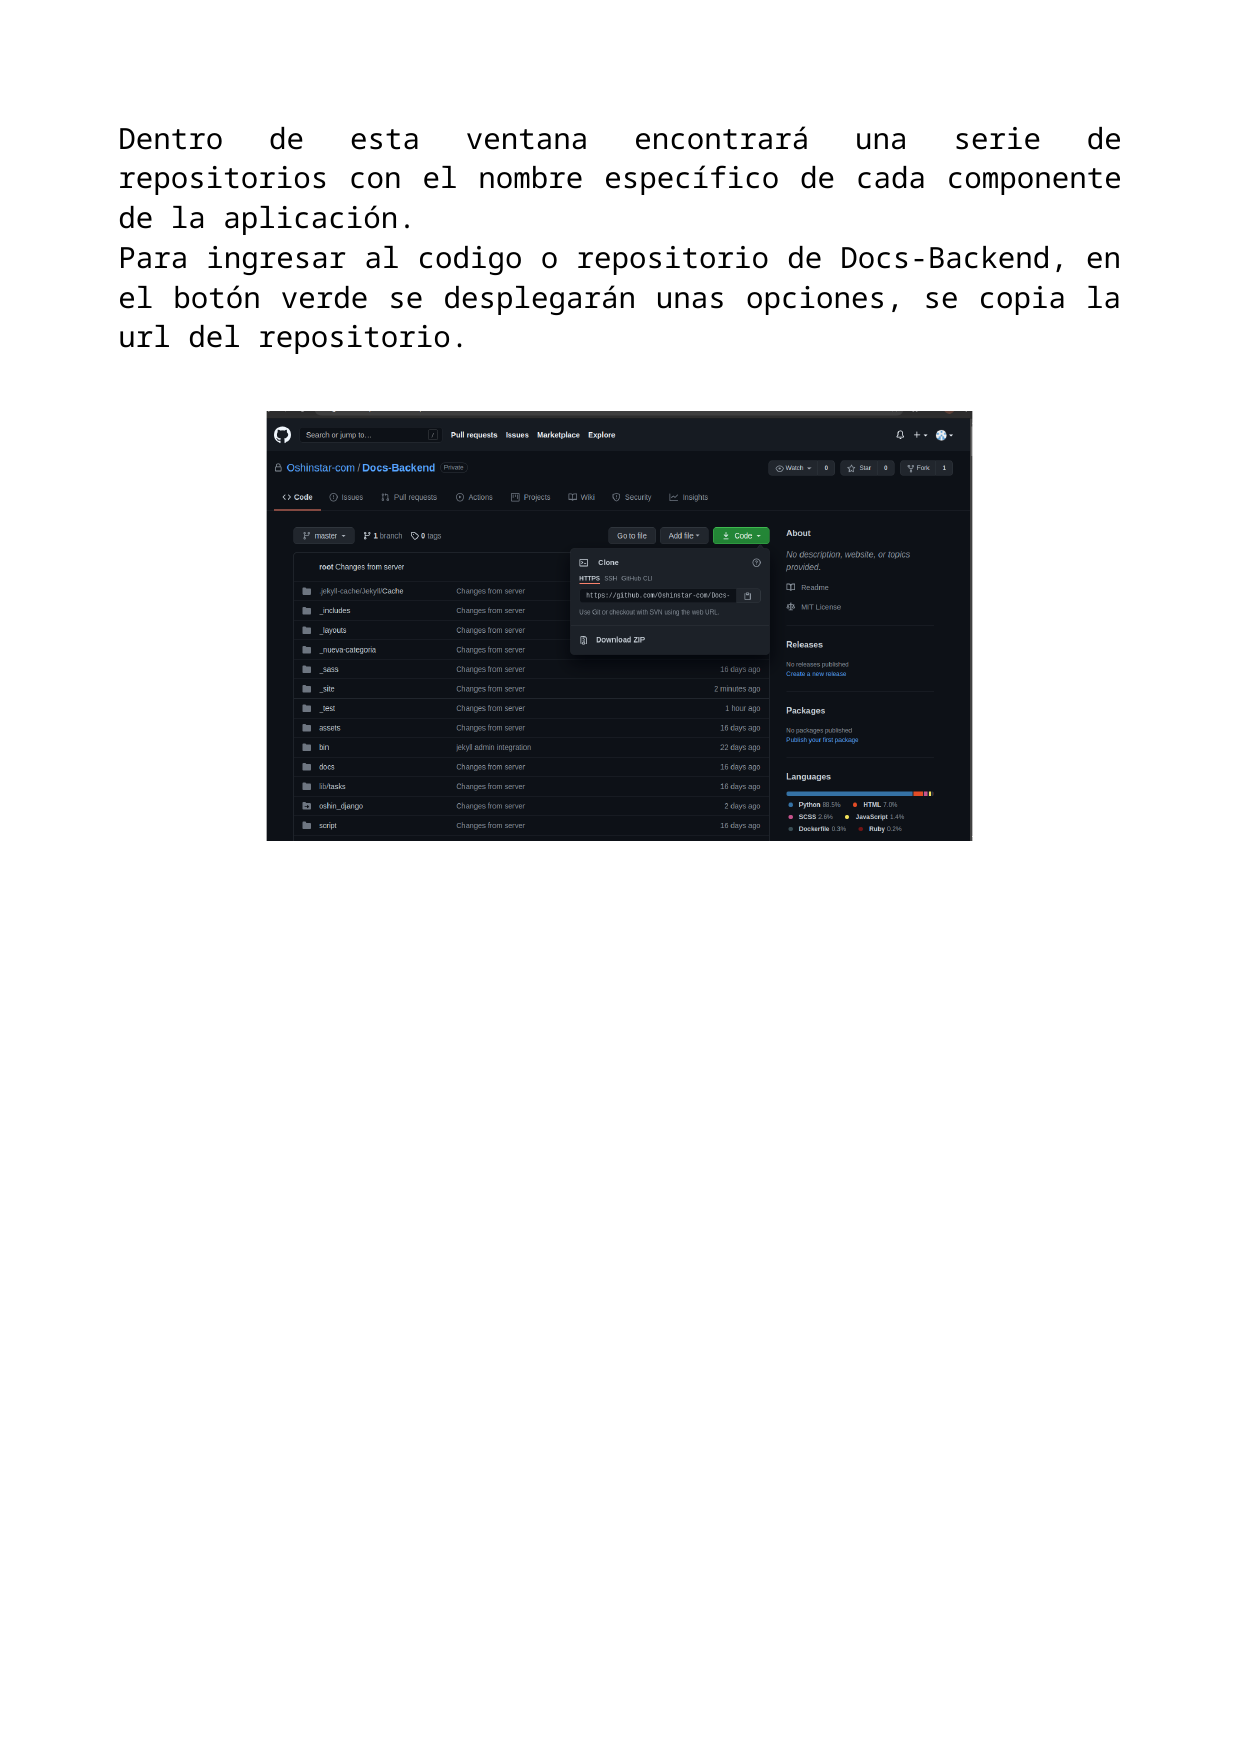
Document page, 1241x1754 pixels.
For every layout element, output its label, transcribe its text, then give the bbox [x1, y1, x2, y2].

text Para ingresar al codigo o repositorio de Docs-Backend, en el botón verde se desplegarán unas opciones, se copia la url del repositorio. [118, 237, 1122, 356]
text Dentro de esta ventana encontrará una serie de repositorios con el nombre específico de cada componente de la aplicación. [118, 118, 1122, 237]
picture [266, 411, 329, 841]
